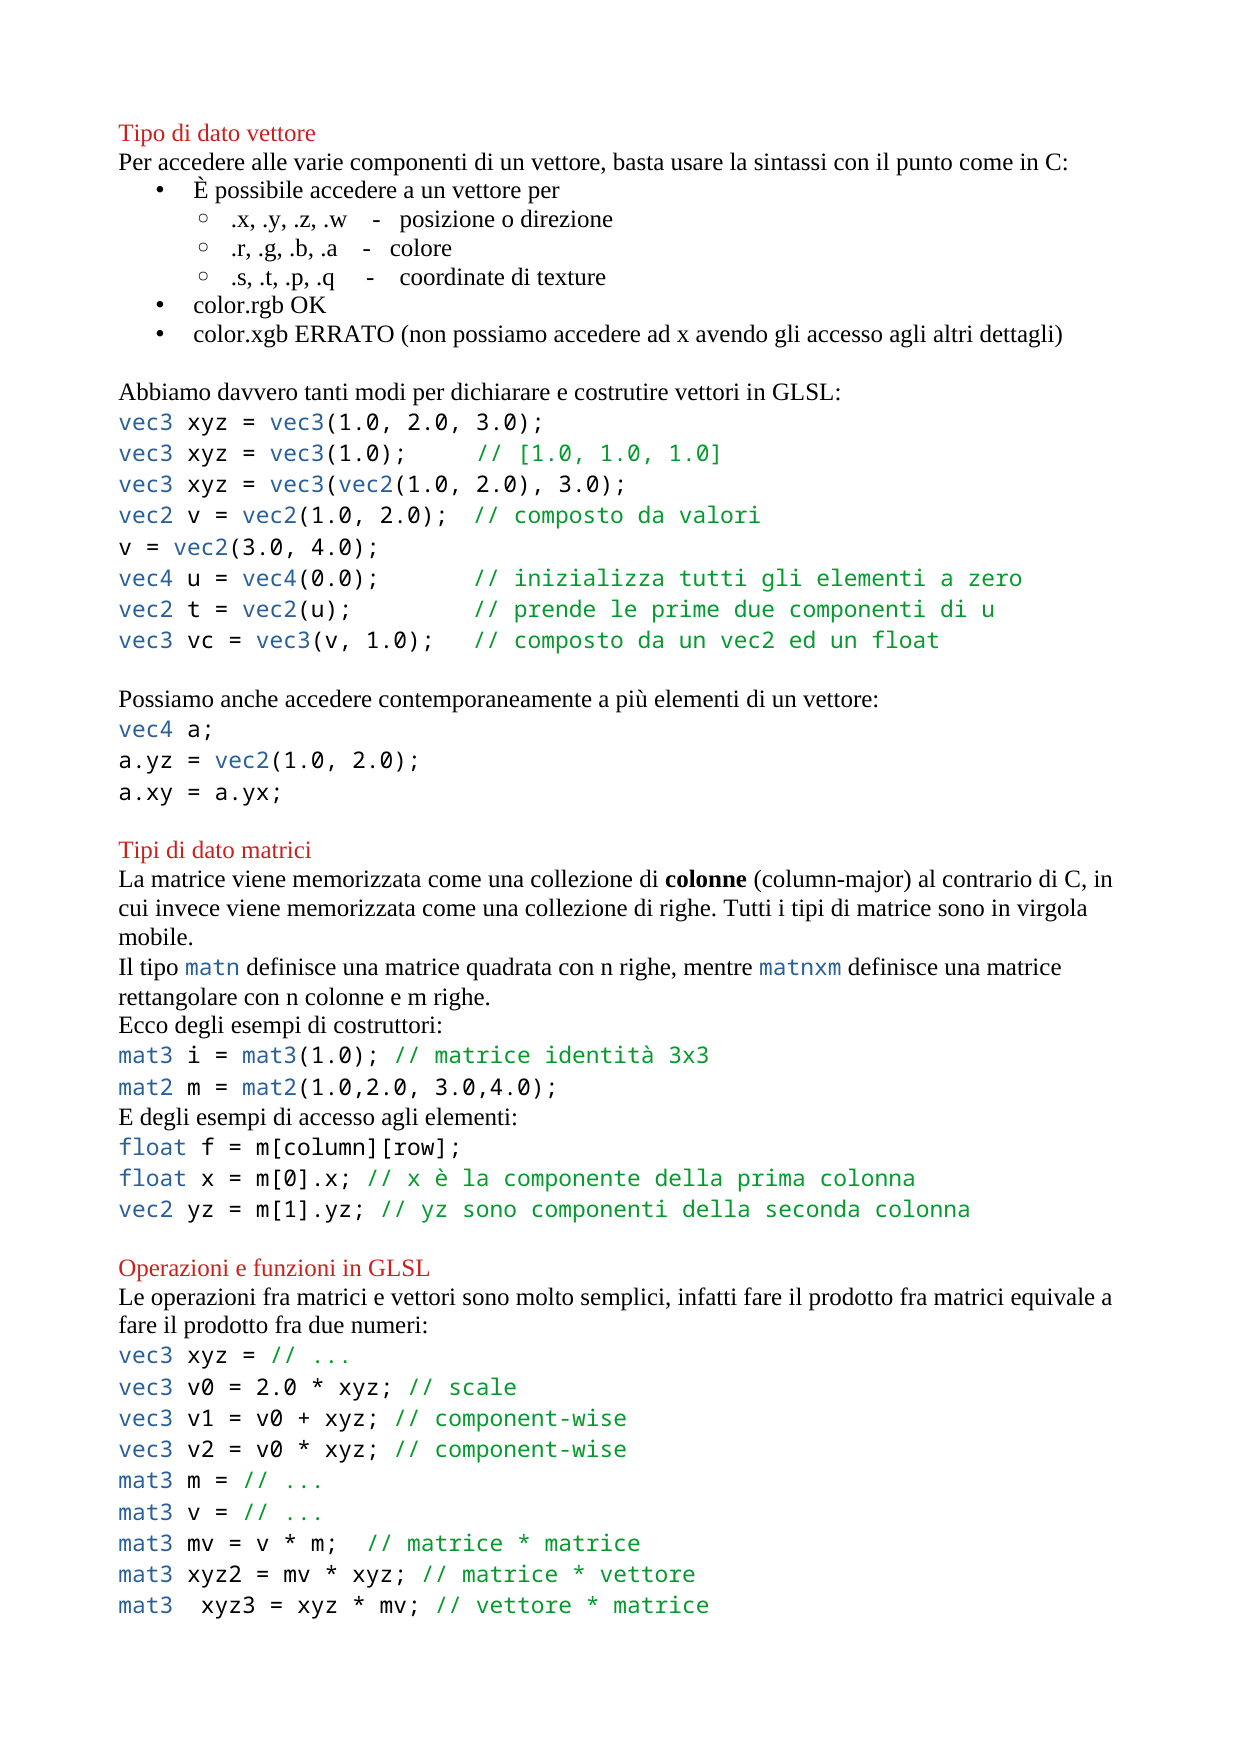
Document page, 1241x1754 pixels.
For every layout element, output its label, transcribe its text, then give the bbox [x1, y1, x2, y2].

text mat3 xyz2 = mv * xyz; // matrice * vettore [118, 1558, 1122, 1589]
text vec3 vc = vec3(v, 1.0); // composto da un vec2 ed un float [118, 624, 1122, 656]
text Operazioni e funzioni in GLSL [118, 1253, 1122, 1282]
text v = vec2(3.0, 4.0); [118, 531, 1122, 562]
text Tipo di dato vettore [118, 118, 1122, 147]
text vec3 v1 = v0 + xyz; // component-wise [118, 1402, 1122, 1433]
text vec3 v2 = v0 * xyz; // component-wise [118, 1433, 1122, 1464]
text mat3 m = // ... [118, 1464, 1122, 1496]
text mat3 mv = v * m; // matrice * matrice [118, 1527, 1122, 1558]
list .s, .t, .p, .q - coordinate di texture [193, 262, 1122, 291]
text vec2 v = vec2(1.0, 2.0); // composto da valori [118, 499, 1122, 531]
text Possiamo anche accedere contemporaneamente a più elementi di un vettore: [118, 684, 1122, 713]
text Ecco degli esempi di costruttori: [118, 1011, 1122, 1039]
text mat3 xyz3 = xyz * mv; // vettore * matrice [118, 1589, 1122, 1621]
list color.xgb ERRATO (non possiamo accedere ad x avendo gli accesso agli altri dettagli) [156, 319, 1122, 348]
text vec3 xyz = vec3(1.0, 2.0, 3.0); [118, 406, 1122, 437]
text Abbiamo davvero tanti modi per dichiarare e costrutire vettori in GLSL: [118, 377, 1122, 406]
text Tipi di dato matrici [118, 836, 1122, 864]
list color.rgb OK [156, 291, 1122, 319]
text La matrice viene memorizzata come una collezione di colonne (column-major) al contrario di C, in cui invece viene memorizzata come una collezione di righe. Tutti i tipi di matrice sono in virgola mobile. [118, 864, 1122, 951]
text vec2 t = vec2(u); // prende le prime due componenti di u [118, 593, 1122, 624]
text float x = m[0].x; // x è la componente della prima colonna [118, 1162, 1122, 1193]
list È possibile accedere a un vettore per [156, 176, 1122, 204]
text vec3 xyz = vec3(1.0); // [1.0, 1.0, 1.0] [118, 437, 1122, 468]
text a.yz = vec2(1.0, 2.0); [118, 744, 1122, 776]
text E degli esempi di accesso agli elementi: [118, 1102, 1122, 1131]
text Il tipo matn definisce una matrice quadrata con n righe, mentre matnxm definisce una matrice rettangolare con n colonne e m righe. [118, 951, 1122, 1011]
list .x, .y, .z, .w - posizione o direzione [193, 204, 1122, 233]
text mat3 v = // ... [118, 1496, 1122, 1527]
text vec3 xyz = // ... [118, 1339, 1122, 1371]
text a.xy = a.yx; [118, 776, 1122, 807]
text vec2 yz = m[1].yz; // yz sono componenti della seconda colonna [118, 1193, 1122, 1224]
text Per accedere alle varie componenti di un vettore, basta usare la sintassi con il punto come in C: [118, 147, 1122, 176]
text mat2 m = mat2(1.0,2.0, 3.0,4.0); [118, 1071, 1122, 1102]
text float f = m[column][row]; [118, 1131, 1122, 1162]
text vec3 xyz = vec3(vec2(1.0, 2.0), 3.0); [118, 468, 1122, 499]
list .r, .g, .b, .a - colore [193, 233, 1122, 262]
text vec4 a; [118, 713, 1122, 744]
text vec3 v0 = 2.0 * xyz; // scale [118, 1371, 1122, 1402]
text mat3 i = mat3(1.0); // matrice identità 3x3 [118, 1039, 1122, 1071]
text vec4 u = vec4(0.0); // inizializza tutti gli elementi a zero [118, 562, 1122, 593]
text Le operazioni fra matrici e vettori sono molto semplici, infatti fare il prodotto fra matrici equivale a fare il prodotto fra due numeri: [118, 1282, 1122, 1339]
